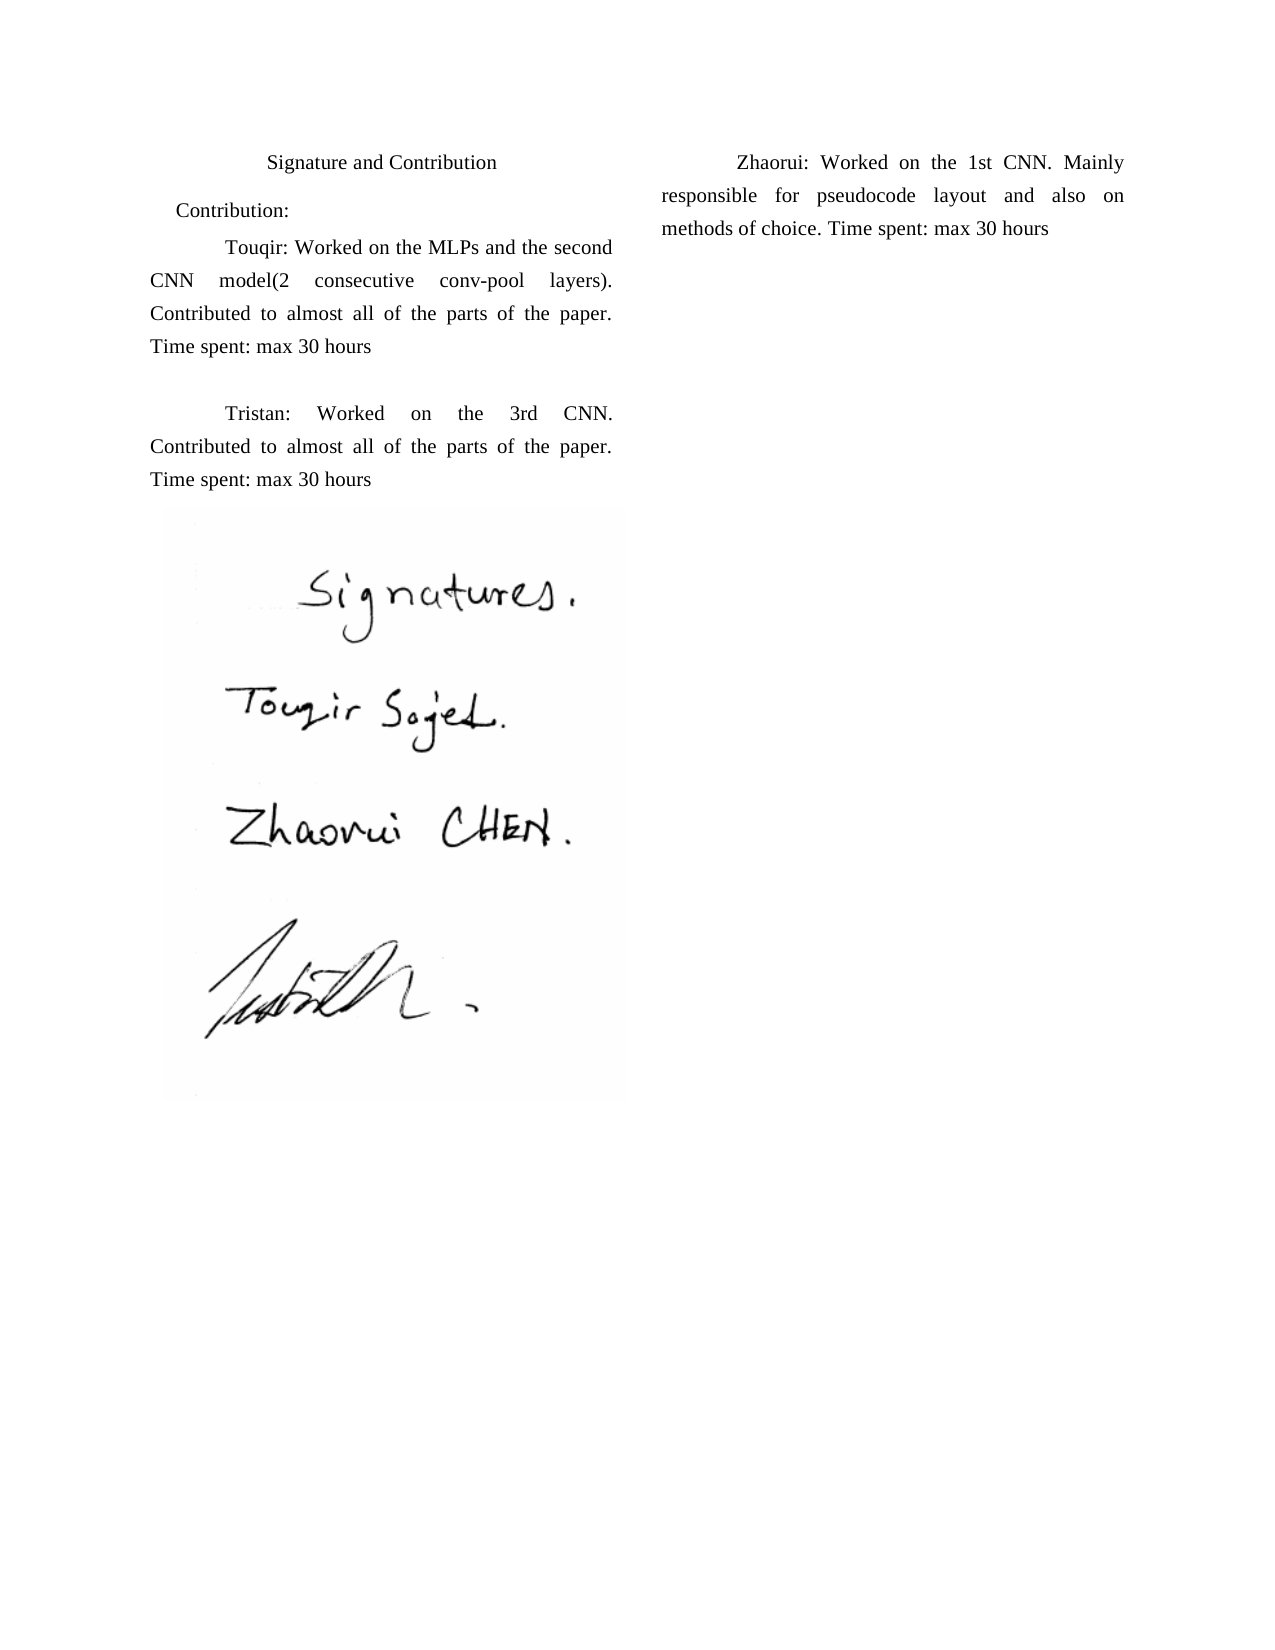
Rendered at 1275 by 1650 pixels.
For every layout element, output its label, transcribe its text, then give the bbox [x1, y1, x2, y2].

subtitle Signature and Contribution [150, 150, 613, 174]
text Contribution: [150, 198, 613, 222]
picture [162, 508, 626, 1101]
text Tristan: Worked on the 3rd CNN. Contributed to almost all of the parts of the paper. Time spent: max 30 hours [150, 400, 613, 491]
text Zhaorui: Worked on the 1st CNN. Mainly responsible for pseudocode layout and also on methods of choice. Time spent: max 30 hours [661, 150, 1125, 240]
text Touqir: Worked on the MLPs and the second CNN model(2 consecutive conv-pool layers). Contributed to almost all of the parts of the paper. Time spent: max 30 hours [150, 235, 613, 358]
